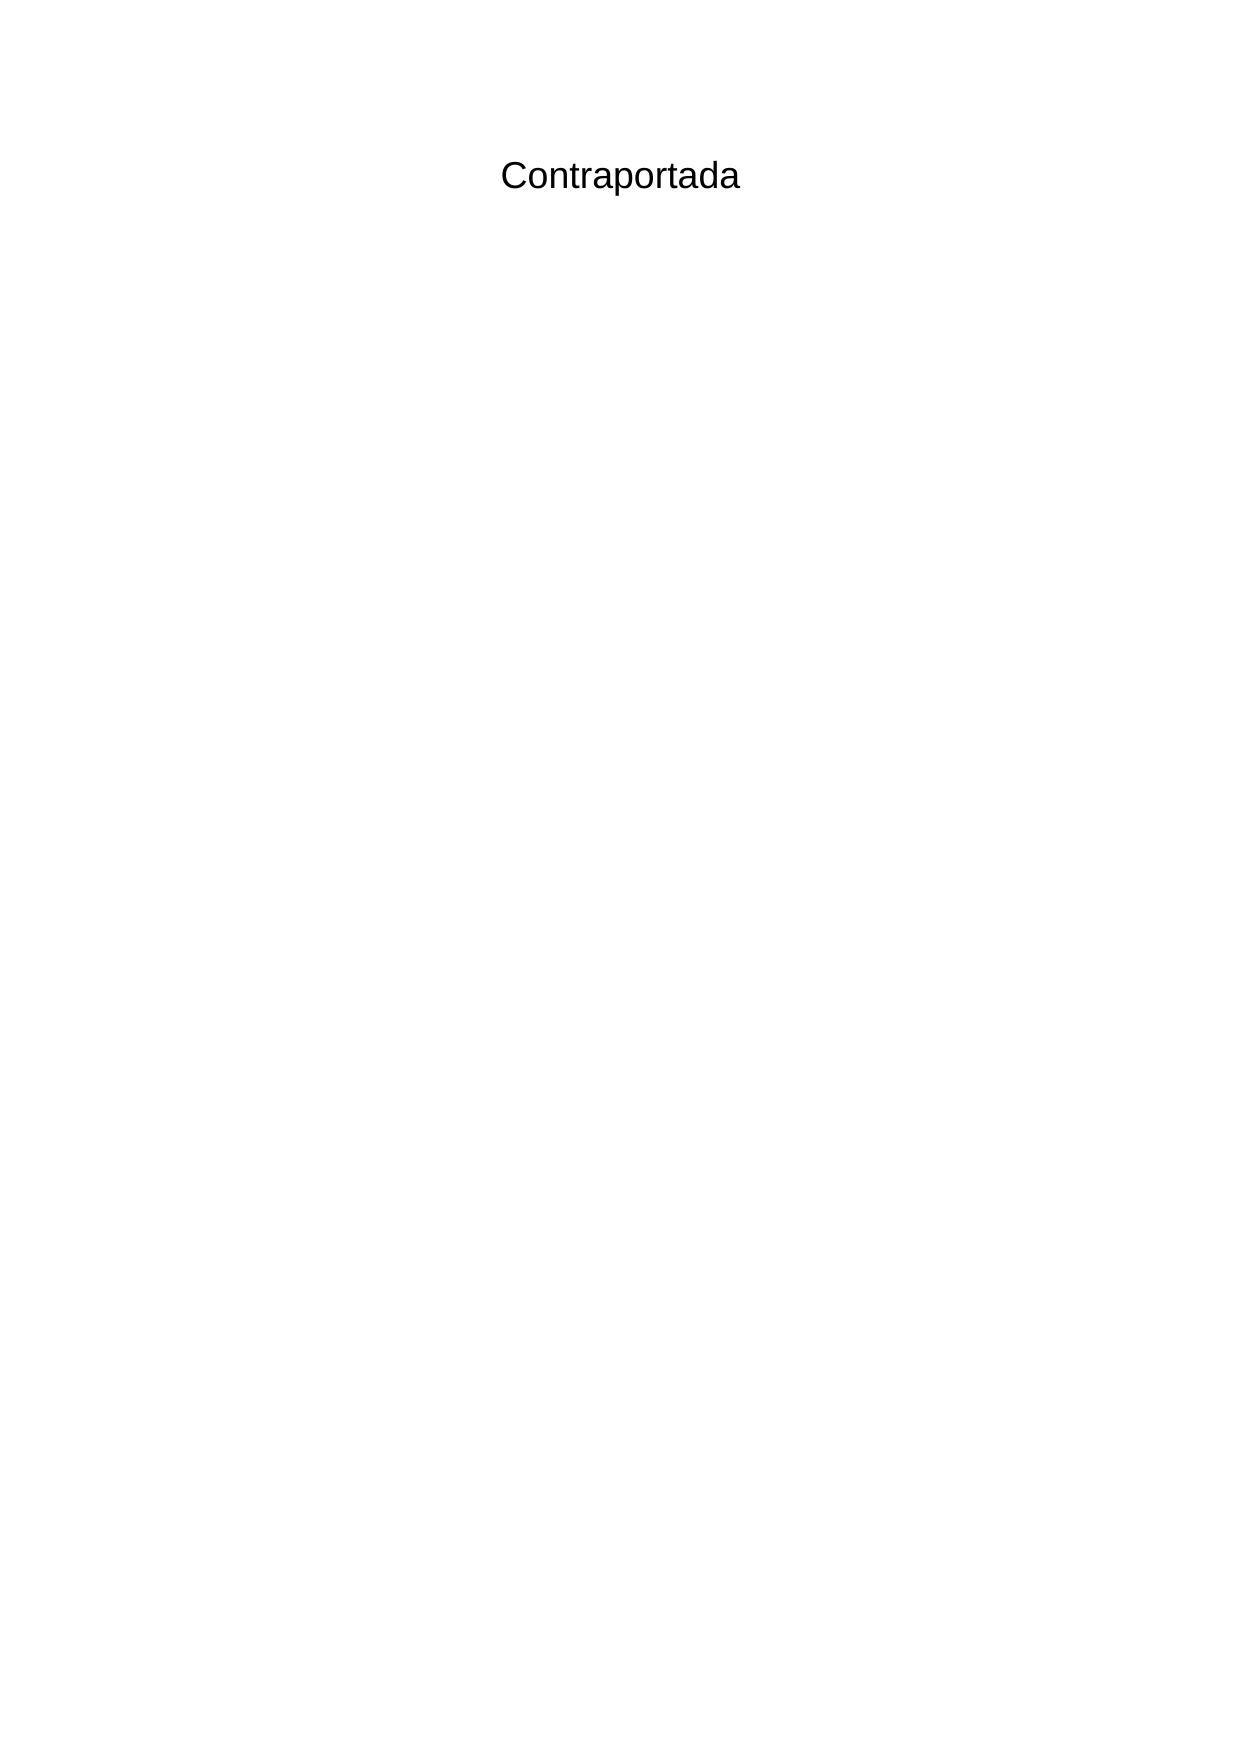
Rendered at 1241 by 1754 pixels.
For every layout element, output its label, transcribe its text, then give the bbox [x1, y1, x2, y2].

subtitle Contraportada [118, 153, 1122, 196]
